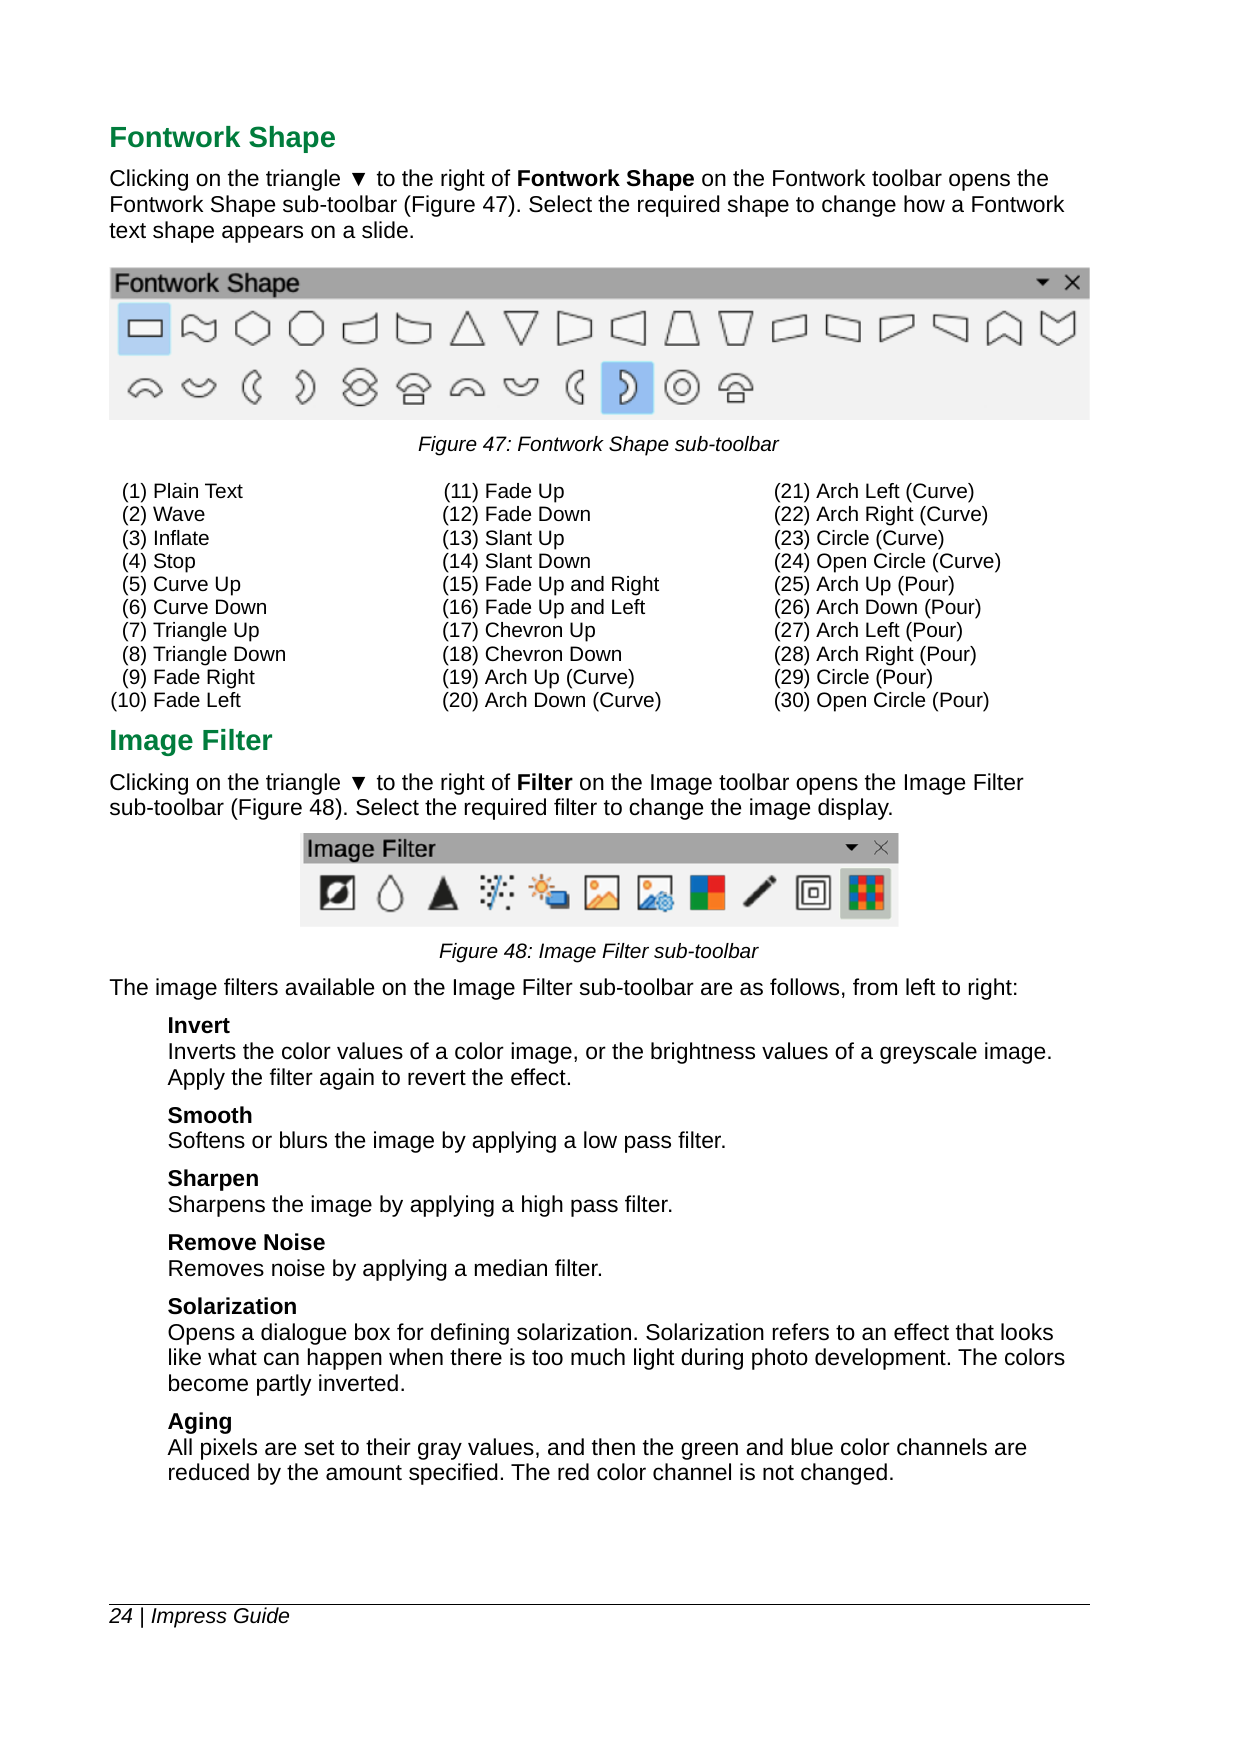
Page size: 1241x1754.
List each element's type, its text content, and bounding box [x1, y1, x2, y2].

list Triangle Up [153, 619, 426, 642]
list Slant Up [484, 526, 758, 549]
list Arch Left (Curve) [816, 479, 1090, 503]
list Arch Up (Curve) [484, 665, 758, 689]
list Arch Down (Curve) [484, 689, 758, 712]
list Chevron Up [484, 619, 758, 642]
text Smooth [167, 1102, 1090, 1128]
list Fade Down [484, 503, 758, 526]
list Slant Down [484, 549, 758, 572]
list Fade Up and Right [484, 572, 758, 596]
text Sharpen [167, 1166, 1090, 1192]
text Remove Noise [167, 1230, 1090, 1255]
list Plain Text [153, 479, 426, 503]
list Circle (Pour) [816, 665, 1090, 689]
list Curve Up [153, 572, 426, 596]
list Fade Right [153, 665, 426, 689]
text Aging [167, 1408, 1090, 1434]
list Stop [153, 549, 426, 572]
list Fade Up and Left [484, 596, 758, 619]
list Arch Up (Pour) [816, 572, 1090, 596]
text Softens or blurs the image by applying a low pass filter. [167, 1128, 1090, 1153]
text Figure 48: Image Filter sub-toolbar [300, 939, 899, 962]
list Arch Down (Pour) [816, 596, 1090, 619]
list Arch Right (Pour) [816, 642, 1090, 665]
list Open Circle (Curve) [816, 549, 1090, 572]
subtitle Image Filter [109, 724, 1090, 757]
list Wave [153, 503, 426, 526]
list Chevron Down [484, 642, 758, 665]
list Triangle Down [153, 642, 426, 665]
text Invert [167, 1013, 1090, 1038]
list Open Circle (Pour) [816, 689, 1090, 712]
text Sharpens the image by applying a high pass filter. [167, 1192, 1090, 1217]
list Arch Left (Pour) [816, 619, 1090, 642]
text Opens a dialogue box for defining solarization. Solarization refers to an effect that looks like what can happen when there is too much light during photo development. The colors become partly inverted. [167, 1319, 1090, 1396]
list Fade Left [153, 689, 426, 712]
text Removes noise by applying a median filter. [167, 1255, 1090, 1281]
list Circle (Curve) [816, 526, 1090, 549]
text Figure 47: Fontwork Shape sub-toolbar [109, 432, 1090, 455]
list Fade Up [484, 479, 758, 503]
list Arch Right (Curve) [816, 503, 1090, 526]
picture [300, 833, 899, 927]
picture [109, 267, 1090, 420]
text Inverts the color values of a color image, or the brightness values of a greyscale image. Apply the filter again to revert the effect. [167, 1038, 1090, 1090]
list Inflate [153, 526, 426, 549]
text Clicking on the triangle ▼ to the right of Filter on the Image toolbar opens the Image Filter sub‑toolbar (Figure 48). Select the required filter to change the image display. [109, 769, 1090, 821]
text The image filters available on the Image Filter sub-toolbar are as follows, from left to right: [109, 975, 1090, 1000]
subtitle Fontwork Shape [109, 121, 1090, 154]
text Clicking on the triangle ▼ to the right of Fontwork Shape on the Fontwork toolbar opens the Fontwork Shape sub-toolbar (Figure 47). Select the required shape to change how a Fontwork text shape appears on a slide. [109, 166, 1090, 243]
text Solarization [167, 1293, 1090, 1319]
text All pixels are set to their gray values, and then the green and blue color channels are reduced by the amount specified. The red color channel is not changed. [167, 1434, 1090, 1485]
list Curve Down [153, 596, 426, 619]
